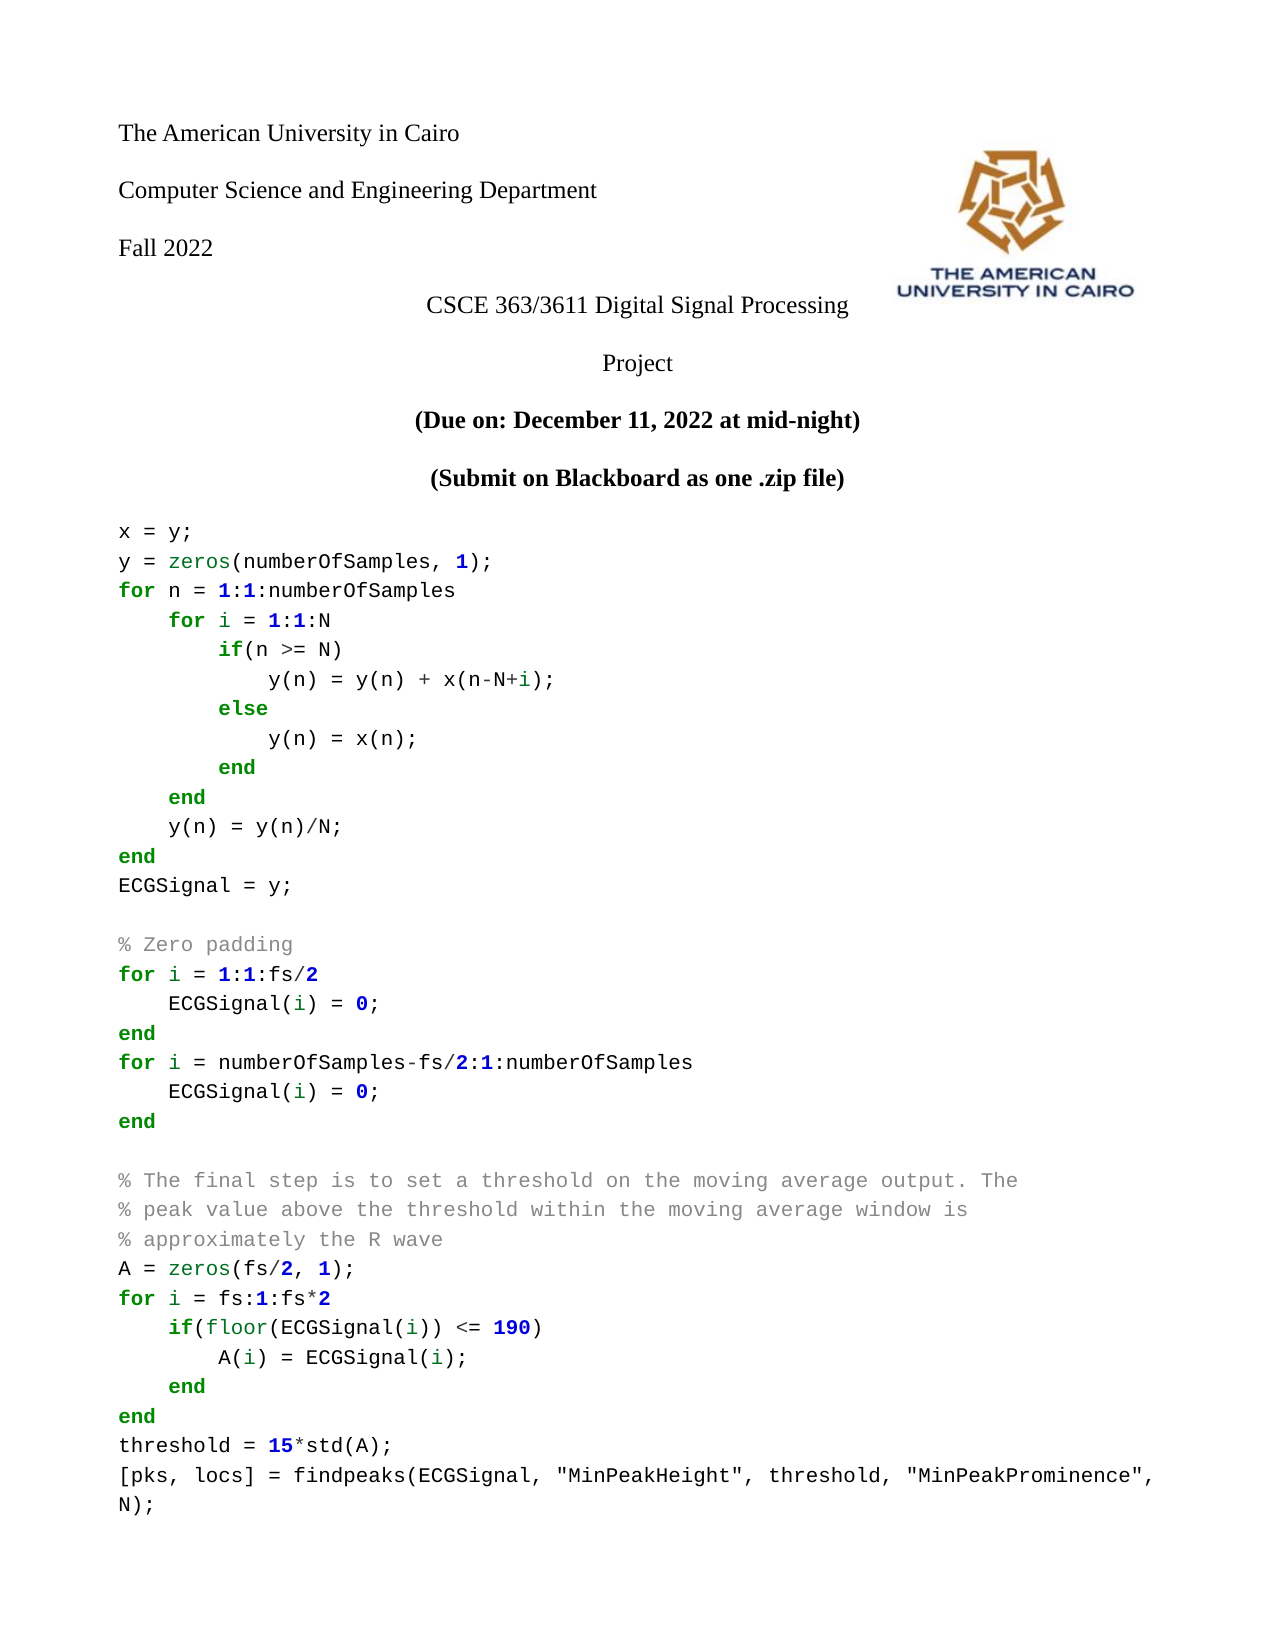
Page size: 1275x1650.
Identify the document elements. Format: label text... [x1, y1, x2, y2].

text end [118, 757, 1157, 781]
text end [118, 1111, 1157, 1134]
text [pks, locs] = findpeaks(ECGSignal, "MinPeakHeight", threshold, "MinPeakProminence", N); [118, 1465, 1157, 1518]
text % approximately the R wave [118, 1229, 1157, 1252]
text x = y; [118, 521, 1157, 545]
text A = zeros(fs/2, 1); [118, 1258, 1157, 1282]
text end [118, 1406, 1157, 1429]
text y(n) = x(n); [118, 728, 1157, 751]
text y(n) = y(n) + x(n-N+i); [118, 669, 1157, 692]
text % Zero padding [118, 934, 1157, 958]
text ECGSignal(i) = 0; [118, 993, 1157, 1017]
text y(n) = y(n)/N; [118, 816, 1157, 840]
text for i = 1:1:fs/2 [118, 963, 1157, 987]
text for i = numberOfSamples-fs/2:1:numberOfSamples [118, 1052, 1157, 1076]
text else [118, 698, 1157, 722]
text threshold = 15*std(A); [118, 1435, 1157, 1459]
text for i = fs:1:fs*2 [118, 1288, 1157, 1311]
text end [118, 846, 1157, 869]
text if(n >= N) [118, 639, 1157, 663]
text y = zeros(numberOfSamples, 1); [118, 551, 1157, 574]
text end [118, 1376, 1157, 1400]
text % peak value above the threshold within the moving average window is [118, 1199, 1157, 1223]
text ECGSignal(i) = 0; [118, 1081, 1157, 1105]
text end [118, 787, 1157, 810]
picture [891, 140, 1144, 305]
text ECGSignal = y; [118, 875, 1157, 899]
text end [118, 1022, 1157, 1046]
text % The final step is to set a threshold on the moving average output. The [118, 1170, 1157, 1193]
text for n = 1:1:numberOfSamples [118, 580, 1157, 604]
text if(floor(ECGSignal(i)) <= 190) [118, 1317, 1157, 1341]
text for i = 1:1:N [118, 610, 1157, 633]
text A(i) = ECGSignal(i); [118, 1347, 1157, 1370]
